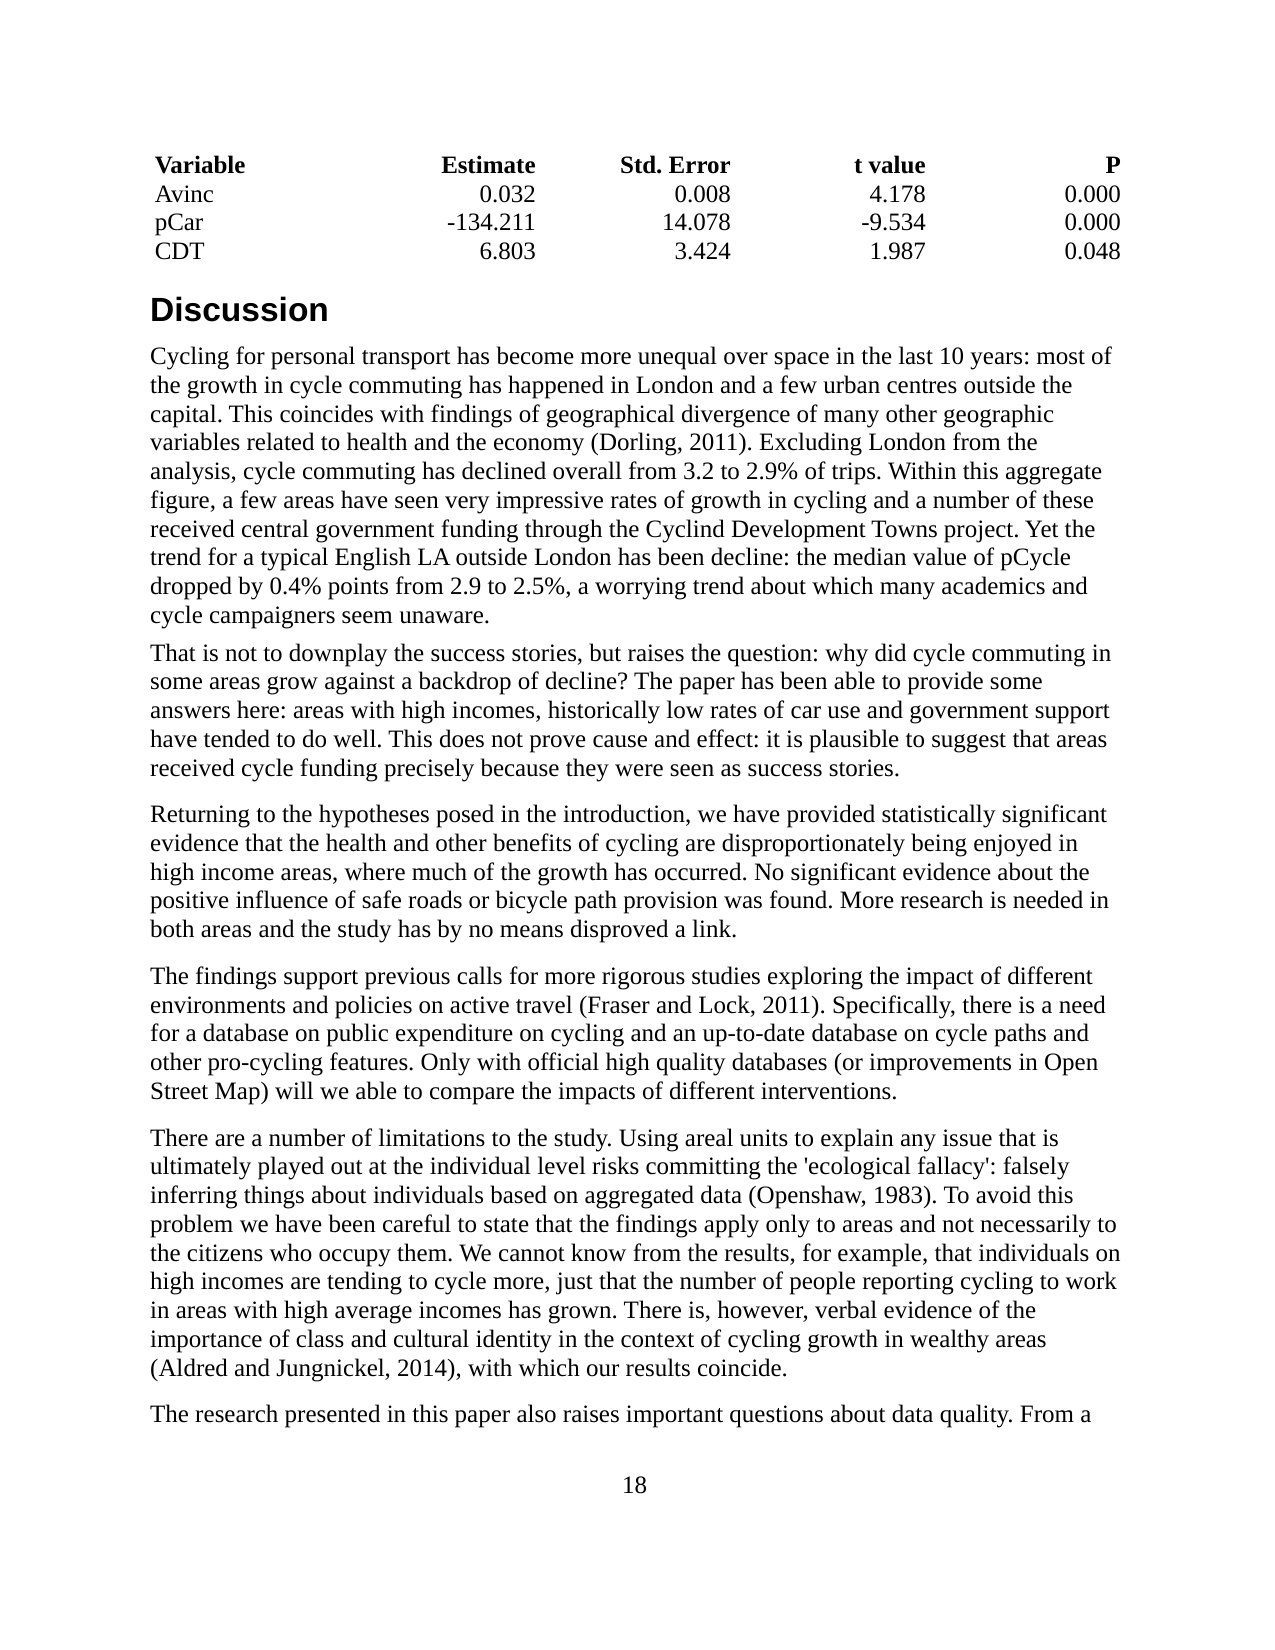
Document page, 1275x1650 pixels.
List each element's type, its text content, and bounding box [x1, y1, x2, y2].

table_cell pCar [150, 208, 345, 236]
table_header Variable [150, 150, 345, 179]
table_cell 0.032 [345, 179, 540, 207]
table_header Std. Error [540, 150, 735, 179]
text The research presented in this paper also raises important questions about data quality. From a [150, 1399, 1125, 1428]
text There are a number of limitations to the study. Using areal units to explain any issue that is ultimately played out at the individual level risks committing the 'ecological fallacy': falsely inferring things about individuals based on aggregated data (Openshaw, 1983). To avoid this problem we have been careful to state that the findings apply only to areas and not necessarily to the citizens who occupy them. We cannot know from the results, for example, that individuals on high incomes are tending to cycle more, just that the number of people reporting cycling to work in areas with high average incomes has grown. There is, however, verbal evidence of the importance of class and cultural identity in the context of cycling growth in wealthy areas (Aldred and Jungnickel, 2014), with which our results coincide. [150, 1123, 1125, 1381]
text That is not to downplay the success stories, but raises the question: why did cycle commuting in some areas grow against a backdrop of decline? The paper has been able to provide some answers here: areas with high incomes, historically low rates of car use and government support have tended to do well. This does not prove cause and effect: it is plausible to suggest that areas received cycle funding precisely because they were seen as success stories. [150, 638, 1125, 781]
table_cell Avinc [150, 179, 345, 207]
text Returning to the hypotheses posed in the introduction, we have provided statistically significant evidence that the health and other benefits of cycling are disproportionately being enjoyed in high income areas, where much of the growth has occurred. No significant evidence about the positive influence of safe roads or bicycle path provision was found. More research is needed in both areas and the study has by no means disproved a link. [150, 799, 1125, 943]
table_cell 0.008 [540, 179, 735, 207]
table_cell 0.000 [930, 208, 1125, 236]
table_cell 0.000 [930, 179, 1125, 207]
table_header Estimate [345, 150, 540, 179]
table_header t value [735, 150, 930, 179]
table_cell 1.987 [735, 236, 930, 265]
table_cell CDT [150, 236, 345, 265]
text The findings support previous calls for more rigorous studies exploring the impact of different environments and policies on active travel (Fraser and Lock, 2011). Specifically, there is a need for a database on public expenditure on cycling and an up-to-date database on cycle paths and other pro-cycling features. Only with official high quality databases (or improvements in Open Street Map) will we able to compare the impacts of different interventions. [150, 961, 1125, 1105]
table_header P [930, 150, 1125, 179]
table_cell 6.803 [345, 236, 540, 265]
table_cell 4.178 [735, 179, 930, 207]
text Cycling for personal transport has become more unequal over space in the last 10 years: most of the growth in cycle commuting has happened in London and a few urban centres outside the capital. This coincides with findings of geographical divergence of many other geographic variables related to health and the economy (Dorling, 2011). Excluding London from the analysis, cycle commuting has declined overall from 3.2 to 2.9% of trips. Within this aggregate figure, a few areas have seen very impressive rates of growth in cycling and a number of these received central government funding through the Cyclind Development Towns project. Yet the trend for a typical English LA outside London has been decline: the median value of pCycle dropped by 0.4% points from 2.9 to 2.5%, a worrying trend about which many academics and cycle campaigners seem unaware. [150, 341, 1125, 629]
subtitle Discussion [150, 290, 1125, 329]
table_cell -134.211 [345, 208, 540, 236]
table_cell 14.078 [540, 208, 735, 236]
table_cell 3.424 [540, 236, 735, 265]
table_cell -9.534 [735, 208, 930, 236]
table_cell 0.048 [930, 236, 1125, 265]
